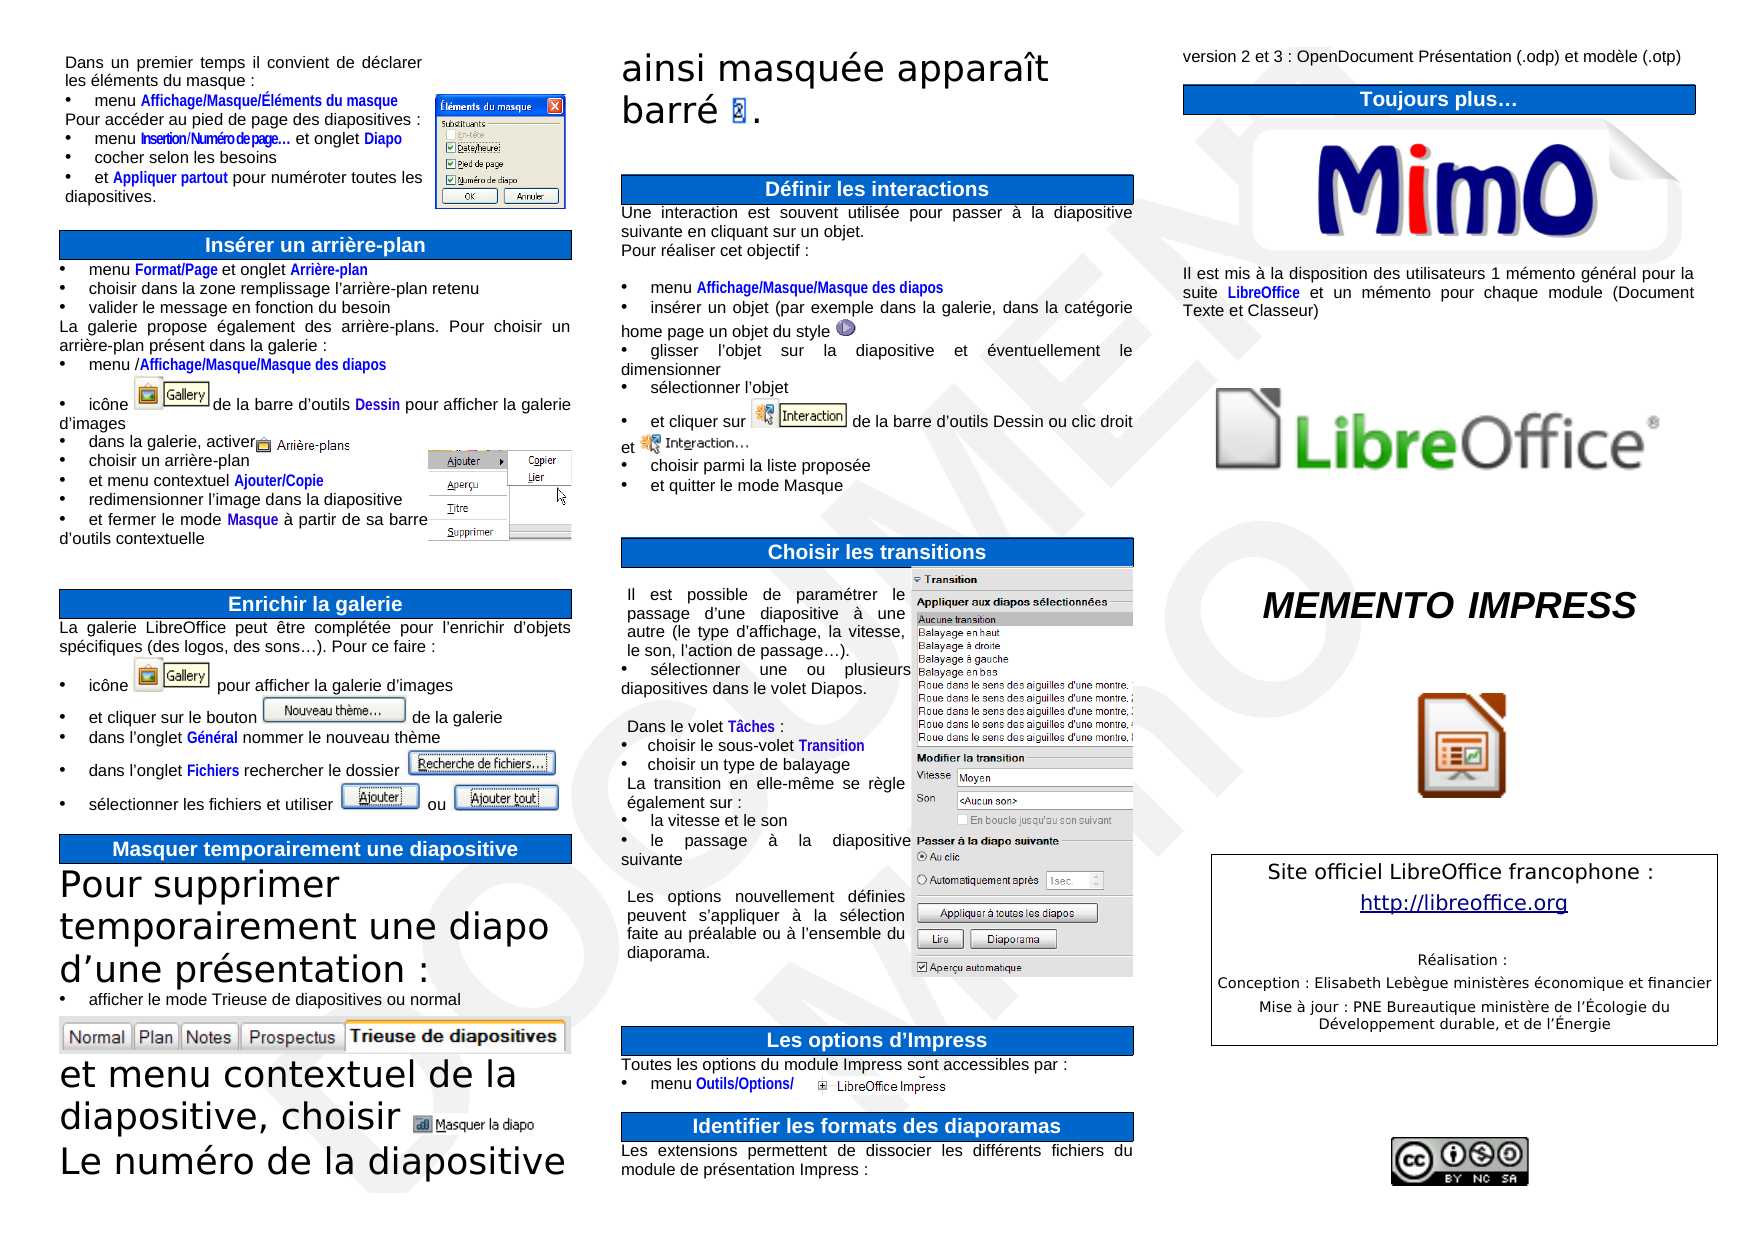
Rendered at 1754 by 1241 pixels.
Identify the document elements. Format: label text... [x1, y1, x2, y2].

text Toutes les options du module Impress sont accessibles par : [621, 1056, 1133, 1074]
text Le numéro de la diapositive [59, 1140, 571, 1183]
list dans l’onglet Fichiers rechercher le dossier [59, 747, 571, 781]
text La galerie LibreOffice peut être complétée pour l’enrichir d’objets spécifiques (des logos, des sons…). Pour ce faire : [59, 619, 571, 656]
subtitle Toujours plus… [1184, 86, 1695, 114]
text Pour réaliser cet objectif : [621, 241, 1133, 260]
list menu /Affichage/Masque/Masque des diapos [59, 355, 571, 374]
picture [59, 1016, 572, 1054]
table_header dans la galerie, activer choisir un arrière-plan et menu contextuel Ajouter/Copie redimensionner l’image dans la diapositive et fermer le mode Masque à partir de sa barre d’outils contextuelle [59, 433, 428, 453]
text version 2 et 3 : OpenDocument Présentation (.odp) et modèle (.otp) [1183, 47, 1695, 66]
picture [815, 1076, 950, 1095]
picture [1391, 1137, 1529, 1186]
list sélectionner l’objet [621, 379, 1133, 398]
list menu Format/Page et onglet Arrière-plan [59, 260, 571, 279]
subtitle Les options d’Impress [622, 1027, 1133, 1055]
list menu Outils/Options/ [621, 1074, 1133, 1093]
list dans l’onglet Général nommer le nouveau thème [59, 728, 571, 747]
table_header Il est possible de paramétrer le passage d’une diapositive à une autre (le type d’affichage, la vitesse, le son, l’action de passage…). sélectionner une ou plusieurs diapositives dans le volet Diapos. Dans le volet Tâches : choisir le sous-volet Transition choisir un type de balayage La transition en elle-même se règle également sur : la vitesse et le son le passage à la diapositive suivante Les options nouvellement définies peuvent s’appliquer à la sélection faite au préalable ou à l’ensemble du diaporama. [621, 568, 911, 1026]
table_header Dans un premier temps il convient de déclarer les éléments du masque : menu Affichage/Masque/Éléments du masque Pour accéder au pied de page des diapositives : menu Insertion/Numéro de page… et onglet Diapo cocher selon les besoins et Appliquer partout pour numéroter toutes les diapositives. [59, 47, 428, 230]
picture [1215, 388, 1662, 475]
table_header Site officiel LibreOffice francophone : http://libreoffice.org Réalisation : Conception : Elisabeth Lebègue ministères économique et financier Mise à jour : PNE Bureautique ministère de l’Écologie du Développement durable, et de l’Énergie [1212, 855, 1717, 1045]
picture [1410, 693, 1515, 798]
subtitle Identifier les formats des diaporamas [622, 1113, 1133, 1141]
picture [255, 435, 350, 454]
picture [911, 566, 1133, 977]
subtitle Insérer un arrière-plan [60, 231, 571, 259]
list et cliquer sur le bouton de la galerie [59, 695, 571, 728]
text MEMENTO IMPRESS [1184, 584, 1718, 626]
list et quitter le mode Masque [621, 476, 1133, 495]
subtitle Choisir les transitions [622, 539, 1133, 567]
text Il est mis à la disposition des utilisateurs 1 mémento général pour la suite LibreOffice et un mémento pour chaque module (Document Texte et Classeur) [1183, 115, 1695, 320]
list icône de la barre d’outils Dessin pour afficher la galerie d’images [59, 374, 571, 433]
text La galerie propose également des arrière-plans. Pour choisir un arrière-plan présent dans la galerie : [59, 317, 571, 355]
list choisir parmi la liste proposée [621, 457, 1133, 476]
list afficher le mode Trieuse de diapositives ou normal [59, 991, 571, 1010]
table_header dans la galerie, activer choisir un arrière-plan et menu contextuel Ajouter/Copie redimensionner l’image dans la diapositive et fermer le mode Masque à partir de sa barre d’outils contextuelle [59, 454, 428, 589]
list valider le message en fonction du besoin [59, 298, 571, 317]
list menu Affichage/Masque/Masque des diapos [621, 278, 1133, 298]
list glisser l’objet sur la diapositive et éventuellement le dimensionner [621, 341, 1133, 379]
picture [412, 1113, 541, 1135]
table_header [428, 541, 571, 589]
text et menu contextuel de la diapositive, choisir [59, 1010, 571, 1016]
table_header [911, 568, 1134, 1026]
list icône pour afficher la galerie d’images [59, 656, 571, 695]
text Les extensions permettent de dissocier les différents fichiers du module de présentation Impress : [621, 1142, 1133, 1178]
text et menu contextuel de la diapositive, choisir [59, 1054, 571, 1140]
picture [428, 450, 572, 541]
list sélectionner les fichiers et utiliser ou [59, 781, 571, 814]
text Pour supprimer temporairement une diapo d’une présentation : [59, 864, 571, 991]
list insérer un objet (par exemple dans la galerie, dans la catégorie home page un objet du style [621, 298, 1133, 341]
subtitle Définir les interactions [622, 176, 1133, 204]
table_header [428, 433, 571, 450]
text Une interaction est souvent utilisée pour passer à la diapositive suivante en cliquant sur un objet. [621, 205, 1133, 241]
table_header [429, 47, 571, 230]
subtitle Masquer temporairement une diapositive [60, 835, 571, 863]
list et cliquer sur de la barre d’outils Dessin ou clic droit et [621, 398, 1133, 457]
picture [434, 93, 566, 209]
picture [1238, 118, 1682, 264]
subtitle Enrichir la galerie [60, 590, 571, 618]
text ainsi masquée apparaît barré . [621, 47, 1133, 132]
list choisir dans la zone remplissage l’arrière-plan retenu [59, 279, 571, 298]
